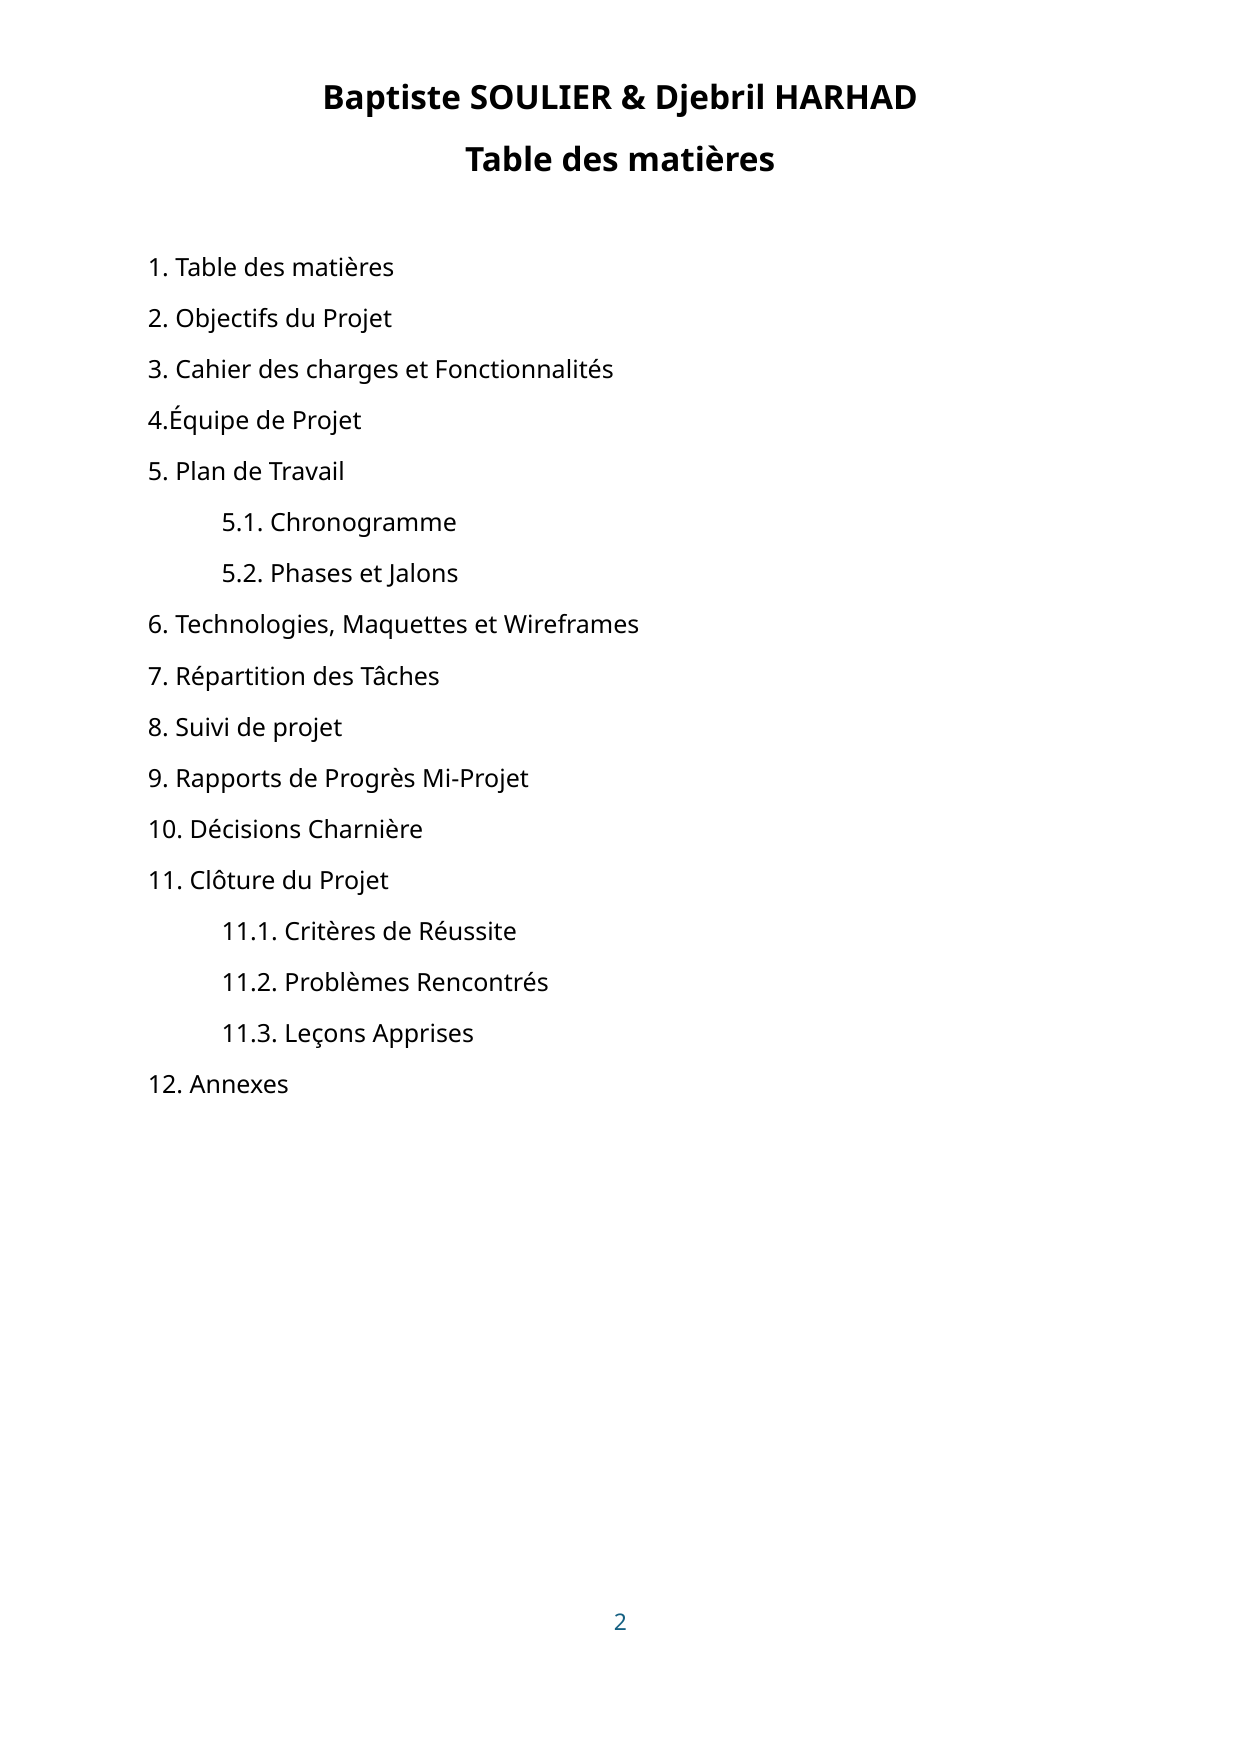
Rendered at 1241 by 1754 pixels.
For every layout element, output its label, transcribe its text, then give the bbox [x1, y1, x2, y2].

text 4.Équipe de Projet [148, 403, 1093, 437]
text 8. Suivi de projet [148, 709, 1093, 743]
text 11.2. Problèmes Rencontrés [148, 964, 1093, 998]
text 12. Annexes [148, 1066, 1093, 1101]
text 6. Technologies, Maquettes et Wireframes [148, 607, 1093, 641]
text Table des matières [148, 136, 1093, 182]
text 5.1. Chronogramme [148, 505, 1093, 539]
text 5.2. Phases et Jalons [148, 556, 1093, 590]
text 11.3. Leçons Apprises [148, 1015, 1093, 1049]
text 1. Table des matières [148, 250, 1093, 284]
text 2. Objectifs du Projet [148, 301, 1093, 335]
text 10. Décisions Charnière [148, 811, 1093, 845]
text Baptiste SOULIER & Djebril HARHAD [148, 74, 1093, 119]
text 11. Clôture du Projet [148, 862, 1093, 896]
text 3. Cahier des charges et Fonctionnalités [148, 352, 1093, 386]
text 7. Répartition des Tâches [148, 658, 1093, 692]
text 11.1. Critères de Réussite [148, 913, 1093, 947]
text 5. Plan de Travail [148, 454, 1093, 488]
text 9. Rapports de Progrès Mi-Projet [148, 760, 1093, 794]
